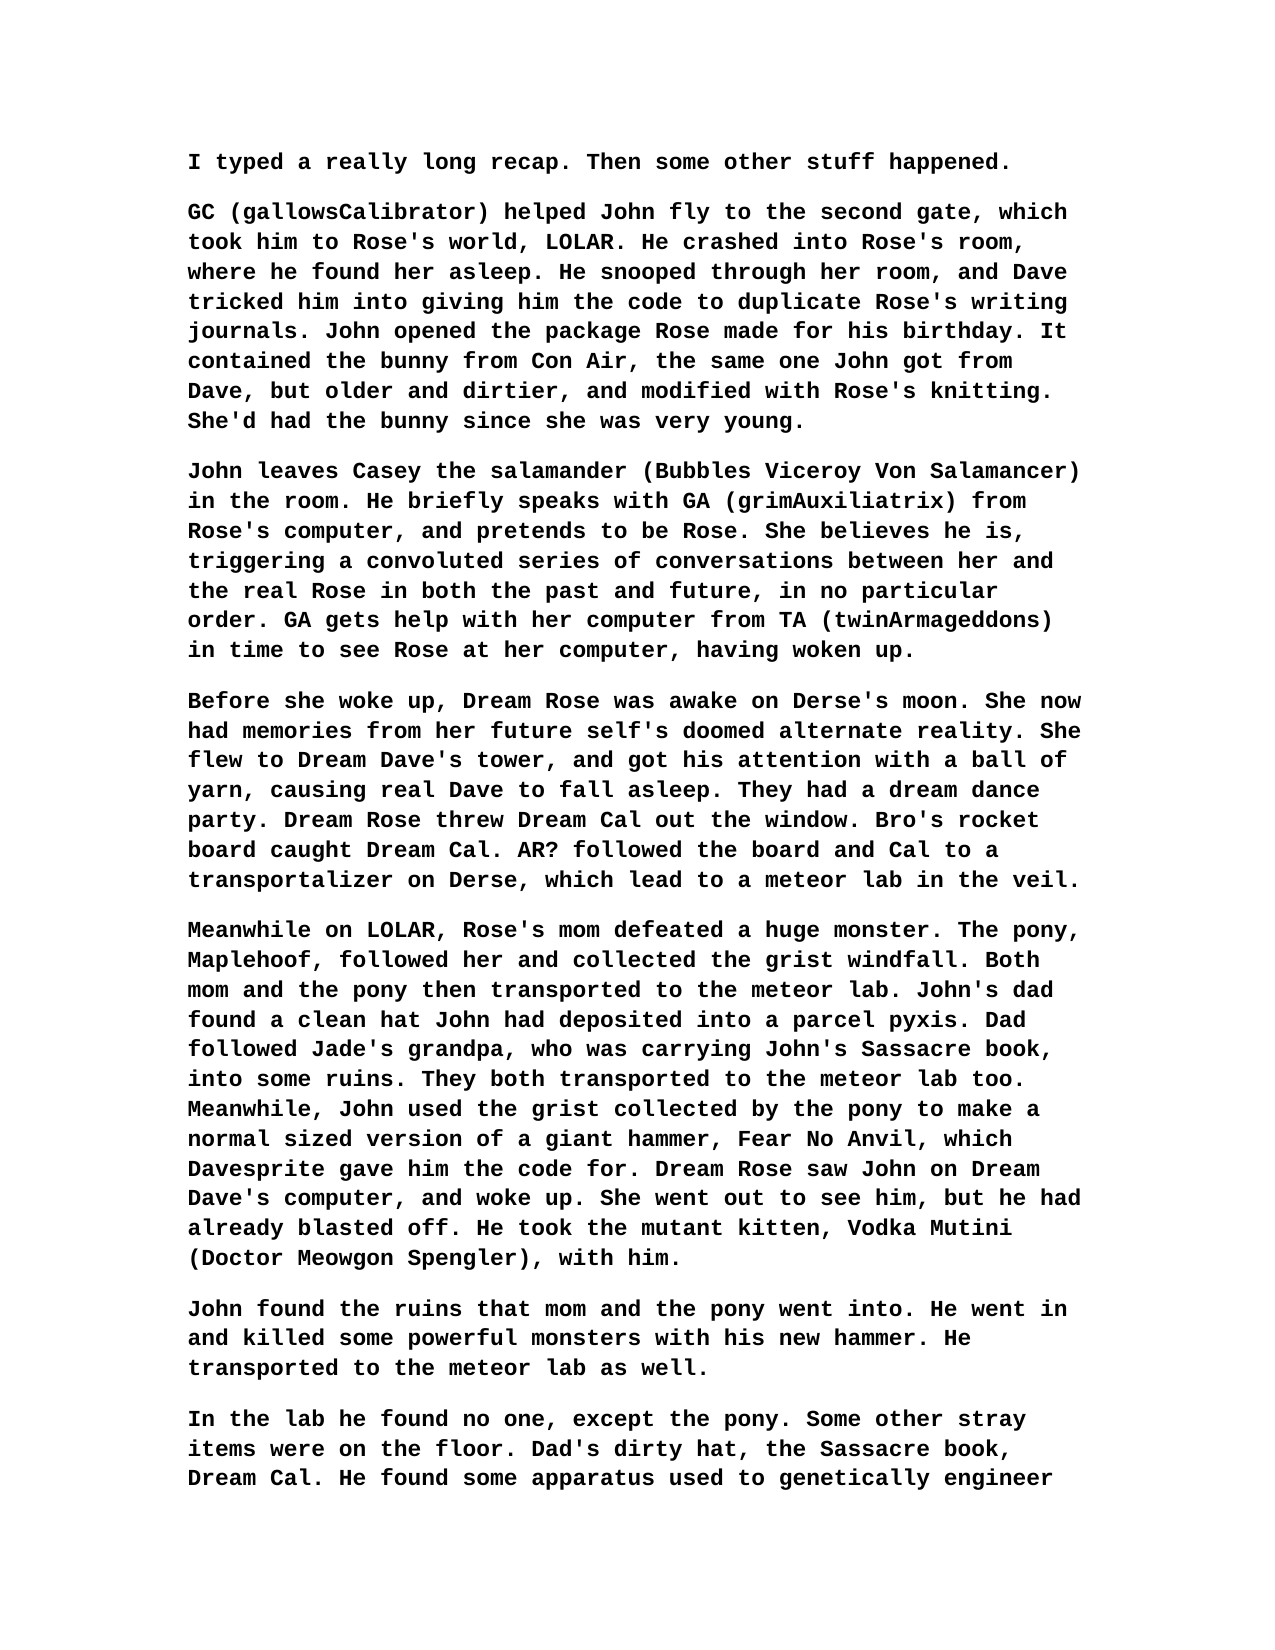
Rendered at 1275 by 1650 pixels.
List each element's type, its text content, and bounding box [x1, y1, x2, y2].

text John leaves Casey the salamander (Bubbles Viceroy Von Salamancer) in the room. He briefly speaks with GA (grimAuxiliatrix) from Rose's computer, and pretends to be Rose. She believes he is, triggering a convoluted series of conversations between her and the real Rose in both the past and future, in no particular order. GA gets help with her computer from TA (twinArmageddons) in time to see Rose at her computer, having woken up. [187, 460, 1087, 664]
text John found the ruins that mom and the pony went into. He went in and killed some powerful monsters with his new hammer. He transported to the meteor lab as well. [187, 1297, 1087, 1382]
text I typed a really long recap. Then some other stuff happened. [187, 150, 1087, 176]
text In the lab he found no one, except the pony. Some other stray items were on the floor. Dad's dirty hat, the Sassacre book, Dream Cal. He found some apparatus used to genetically engineer [187, 1407, 1087, 1493]
text GC (gallowsCalibrator) helped John fly to the second gate, which took him to Rose's world, LOLAR. He crashed into Rose's room, where he found her asleep. He snooped through her room, and Dave tricked him into giving him the code to duplicate Rose's writing journals. John opened the package Rose made for his birthday. It contained the bunny from Con Air, the same one John got from Dave, but older and dirtier, and modified with Rose's knitting. She'd had the bunny since she was very young. [187, 201, 1087, 435]
text Before she woke up, Dream Rose was awake on Derse's moon. She now had memories from her future self's doomed alternate reality. She flew to Dream Dave's tower, and got his attention with a ball of yarn, causing real Dave to fall asleep. They had a dream dance party. Dream Rose threw Dream Cal out the window. Bro's rocket board caught Dream Cal. AR? followed the board and Cal to a transportalizer on Derse, which lead to a meteor lab in the veil. [187, 689, 1087, 894]
text Meanwhile on LOLAR, Rose's mom defeated a huge monster. The pony, Maplehoof, followed her and collected the grist windfall. Both mom and the pony then transported to the meteor lab. John's dad found a clean hat John had deposited into a parcel pyxis. Dad followed Jade's grandpa, who was carrying John's Sassacre book, into some ruins. They both transported to the meteor lab too. Meanwhile, John used the grist collected by the pony to make a normal sized version of a giant hammer, Fear No Anvil, which Davesprite gave him the code for. Dream Rose saw John on Dream Dave's computer, and woke up. She went out to see him, but he had already blasted off. He took the mutant kitten, Vodka Mutini (Doctor Meowgon Spengler), with him. [187, 918, 1087, 1272]
